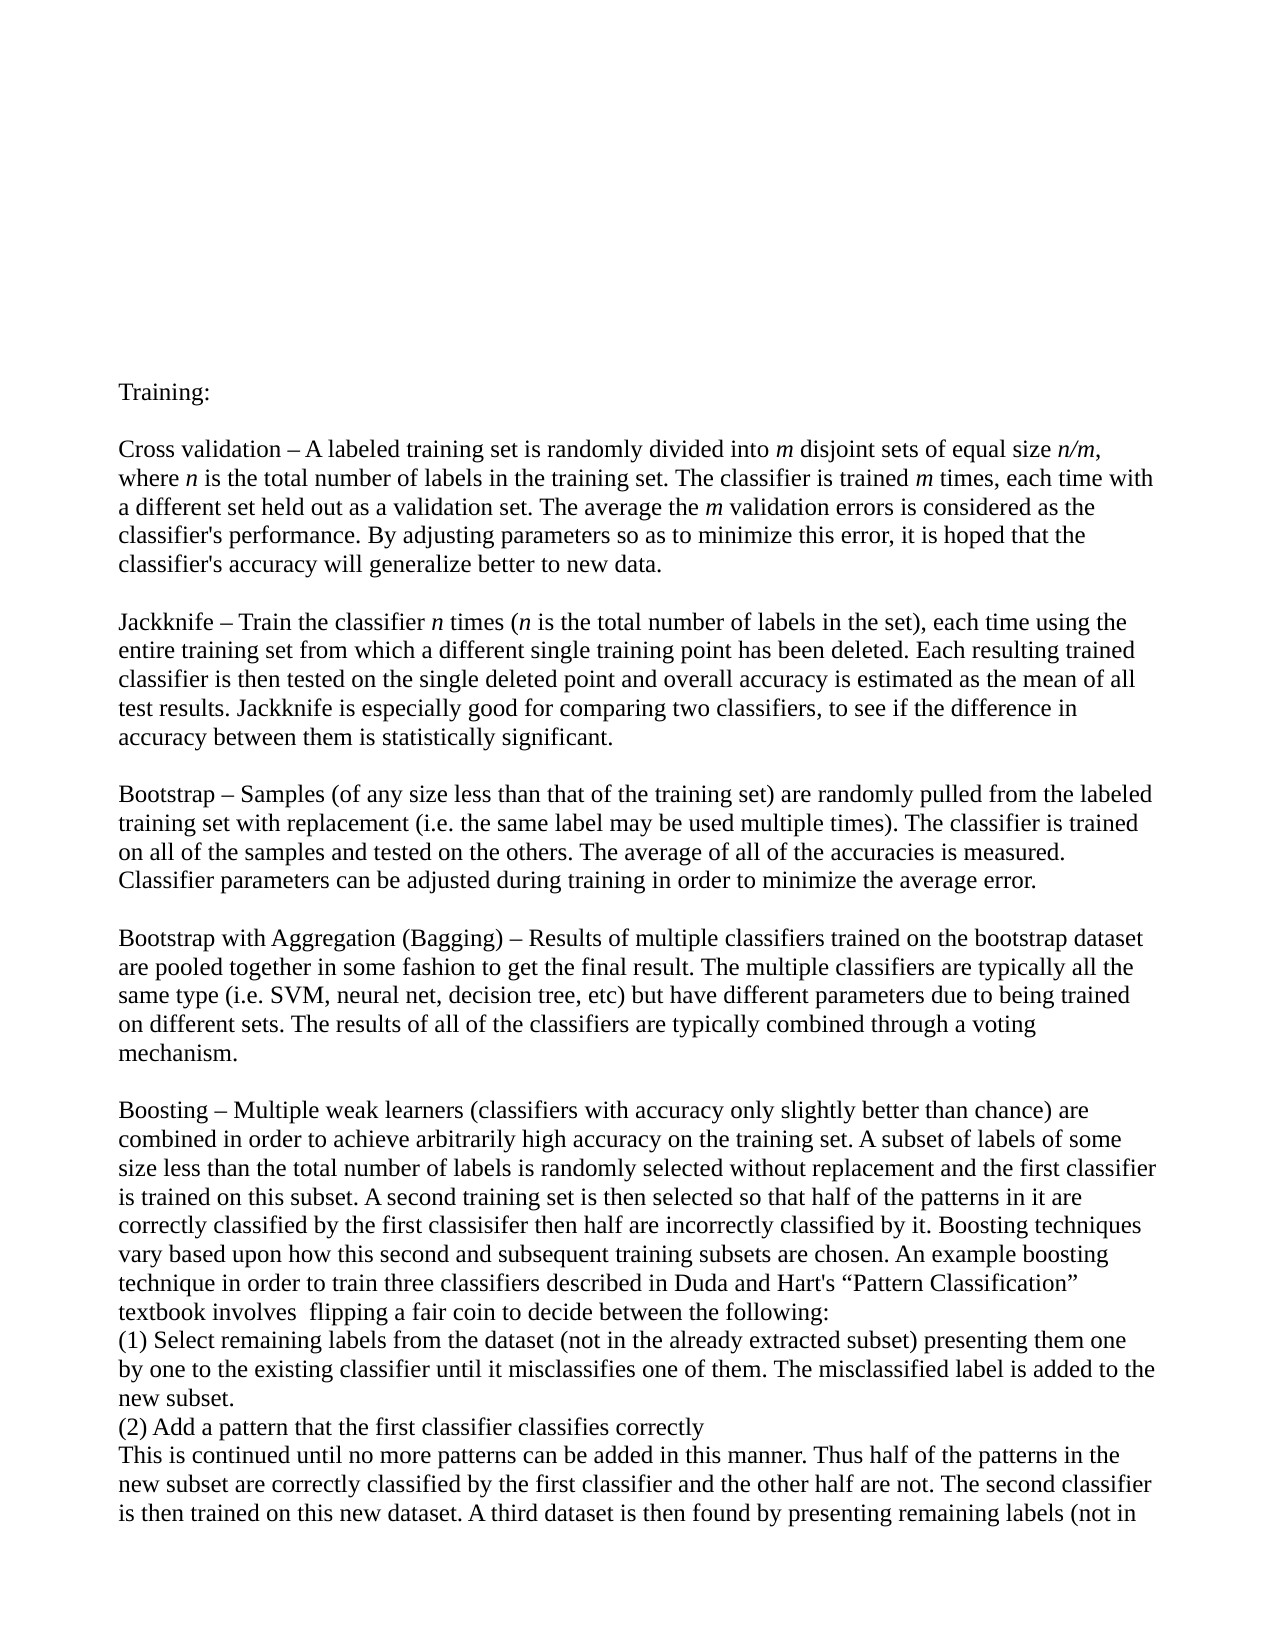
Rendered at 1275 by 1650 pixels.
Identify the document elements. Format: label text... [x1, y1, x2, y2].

text (1) Select remaining labels from the dataset (not in the already extracted subset) presenting them one by one to the existing classifier until it misclassifies one of them. The misclassified label is added to the new subset. [118, 1326, 1157, 1412]
text Jackknife – Train the classifier n times (n is the total number of labels in the set), each time using the entire training set from which a different single training point has been deleted. Each resulting trained classifier is then tested on the single deleted point and overall accuracy is estimated as the mean of all test results. Jackknife is especially good for comparing two classifiers, to see if the difference in accuracy between them is statistically significant. [118, 607, 1157, 751]
text Bootstrap with Aggregation (Bagging) – Results of multiple classifiers trained on the bootstrap dataset are pooled together in some fashion to get the final result. The multiple classifiers are typically all the same type (i.e. SVM, neural net, decision tree, etc) but have different parameters due to being trained on different sets. The results of all of the classifiers are typically combined through a voting mechanism. [118, 923, 1157, 1067]
text Training: [118, 377, 1157, 406]
text Boosting – Multiple weak learners (classifiers with accuracy only slightly better than chance) are combined in order to achieve arbitrarily high accuracy on the training set. A subset of labels of some size less than the total number of labels is randomly selected without replacement and the first classifier is trained on this subset. A second training set is then selected so that half of the patterns in it are correctly classified by the first classisifer then half are incorrectly classified by it. Boosting techniques vary based upon how this second and subsequent training subsets are chosen. An example boosting technique in order to train three classifiers described in Duda and Hart's “Pattern Classification” textbook involves flipping a fair coin to decide between the following: [118, 1096, 1157, 1326]
text Bootstrap – Samples (of any size less than that of the training set) are randomly pulled from the labeled training set with replacement (i.e. the same label may be used multiple times). The classifier is trained on all of the samples and tested on the others. The average of all of the accuracies is measured. Classifier parameters can be adjusted during training in order to minimize the average error. [118, 779, 1157, 894]
text Cross validation – A labeled training set is randomly divided into m disjoint sets of equal size n/m, where n is the total number of labels in the training set. The classifier is trained m times, each time with a different set held out as a validation set. The average the m validation errors is considered as the classifier's performance. By adjusting parameters so as to minimize this error, it is hoped that the classifier's accuracy will generalize better to new data. [118, 434, 1157, 578]
text (2) Add a pattern that the first classifier classifies correctly [118, 1412, 1157, 1441]
text This is continued until no more patterns can be added in this manner. Thus half of the patterns in the new subset are correctly classified by the first classifier and the other half are not. The second classifier is then trained on this new dataset. A third dataset is then found by presenting remaining labels (not in [118, 1441, 1157, 1527]
